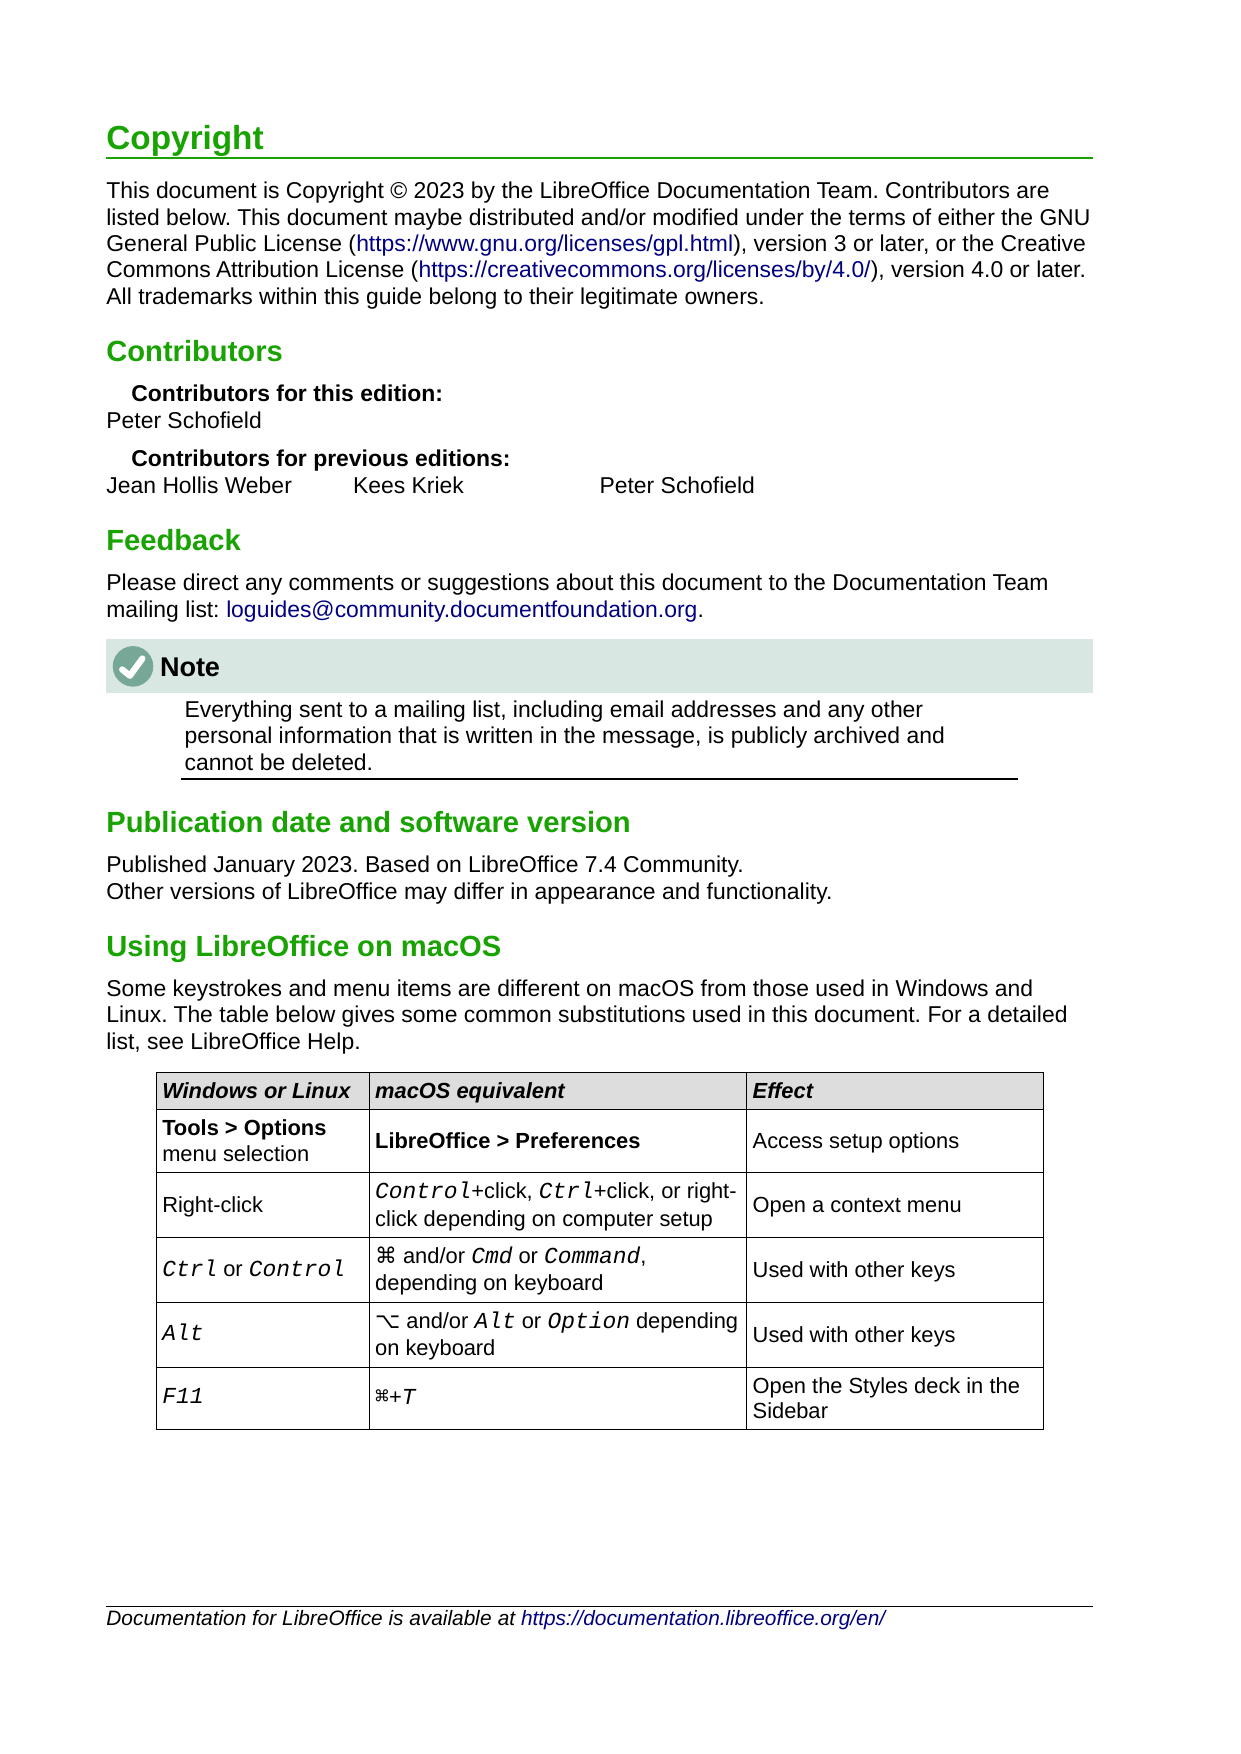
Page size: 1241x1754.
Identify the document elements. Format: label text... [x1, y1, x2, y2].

table_cell Control+click, Ctrl+click, or right-click depending on computer setup [370, 1173, 746, 1237]
table_cell ⌥ and/or Alt or Option depending on keyboard [370, 1303, 746, 1367]
table_cell Ctrl or Control [157, 1238, 369, 1302]
table_cell Used with other keys [747, 1303, 1043, 1367]
text This document is Copyright © 2023 by the LibreOffice Documentation Team. Contributors are listed below. This document maybe distributed and/or modified under the terms of either the GNU General Public License (https://www.gnu.org/licenses/gpl.html), version 3 or later, or the Creative Commons Attribution License (https://creativecommons.org/licenses/by/4.0/), version 4.0 or later. All trademarks within this guide belong to their legitimate owners. [106, 177, 1093, 309]
text Kees Kriek [353, 472, 599, 498]
text Peter Schofield [599, 472, 846, 498]
table_cell F11 [157, 1368, 369, 1429]
text Contributors for this edition: [131, 380, 1093, 407]
text Peter Schofield [106, 407, 353, 433]
subtitle Feedback [106, 523, 1093, 557]
table_cell Right-click [157, 1173, 369, 1237]
text Published January 2023. Based on LibreOffice 7.4 Community. Other versions of LibreOffice may differ in appearance and functionality. [106, 851, 1093, 904]
table_header Windows or Linux [157, 1073, 369, 1109]
subtitle Copyright [106, 118, 1093, 157]
table_cell Used with other keys [747, 1238, 1043, 1302]
table_cell Tools > Options menu selection [157, 1110, 369, 1172]
table_header Effect [747, 1073, 1043, 1109]
subtitle Publication date and software version [106, 805, 1093, 839]
subtitle Contributors [106, 334, 1093, 368]
subtitle Note [106, 639, 1093, 693]
table_cell Alt [157, 1303, 369, 1367]
text Please direct any comments or suggestions about this document to the Documentation Team mailing list: loguides@community.documentfoundation.org. [106, 569, 1093, 622]
table_cell LibreOffice > Preferences [370, 1110, 746, 1172]
table_cell ⌘ and/or Cmd or Command, depending on keyboard [370, 1238, 746, 1302]
text Jean Hollis Weber [106, 472, 353, 498]
text Contributors for previous editions: [131, 445, 1093, 472]
table_cell Open a context menu [747, 1173, 1043, 1237]
table_cell Access setup options [747, 1110, 1043, 1172]
table_cell Open the Styles deck in the Sidebar [747, 1368, 1043, 1429]
text Everything sent to a mailing list, including email addresses and any other personal information that is written in the message, is publicly archived and cannot be deleted. [181, 693, 1018, 778]
subtitle Using LibreOffice on macOS [106, 929, 1093, 962]
text Some keystrokes and menu items are different on macOS from those used in Windows and Linux. The table below gives some common substitutions used in this document. For a detailed list, see LibreOffice Help. [106, 975, 1093, 1054]
table_header macOS equivalent [370, 1073, 746, 1109]
table_cell ⌘+T [370, 1368, 746, 1429]
